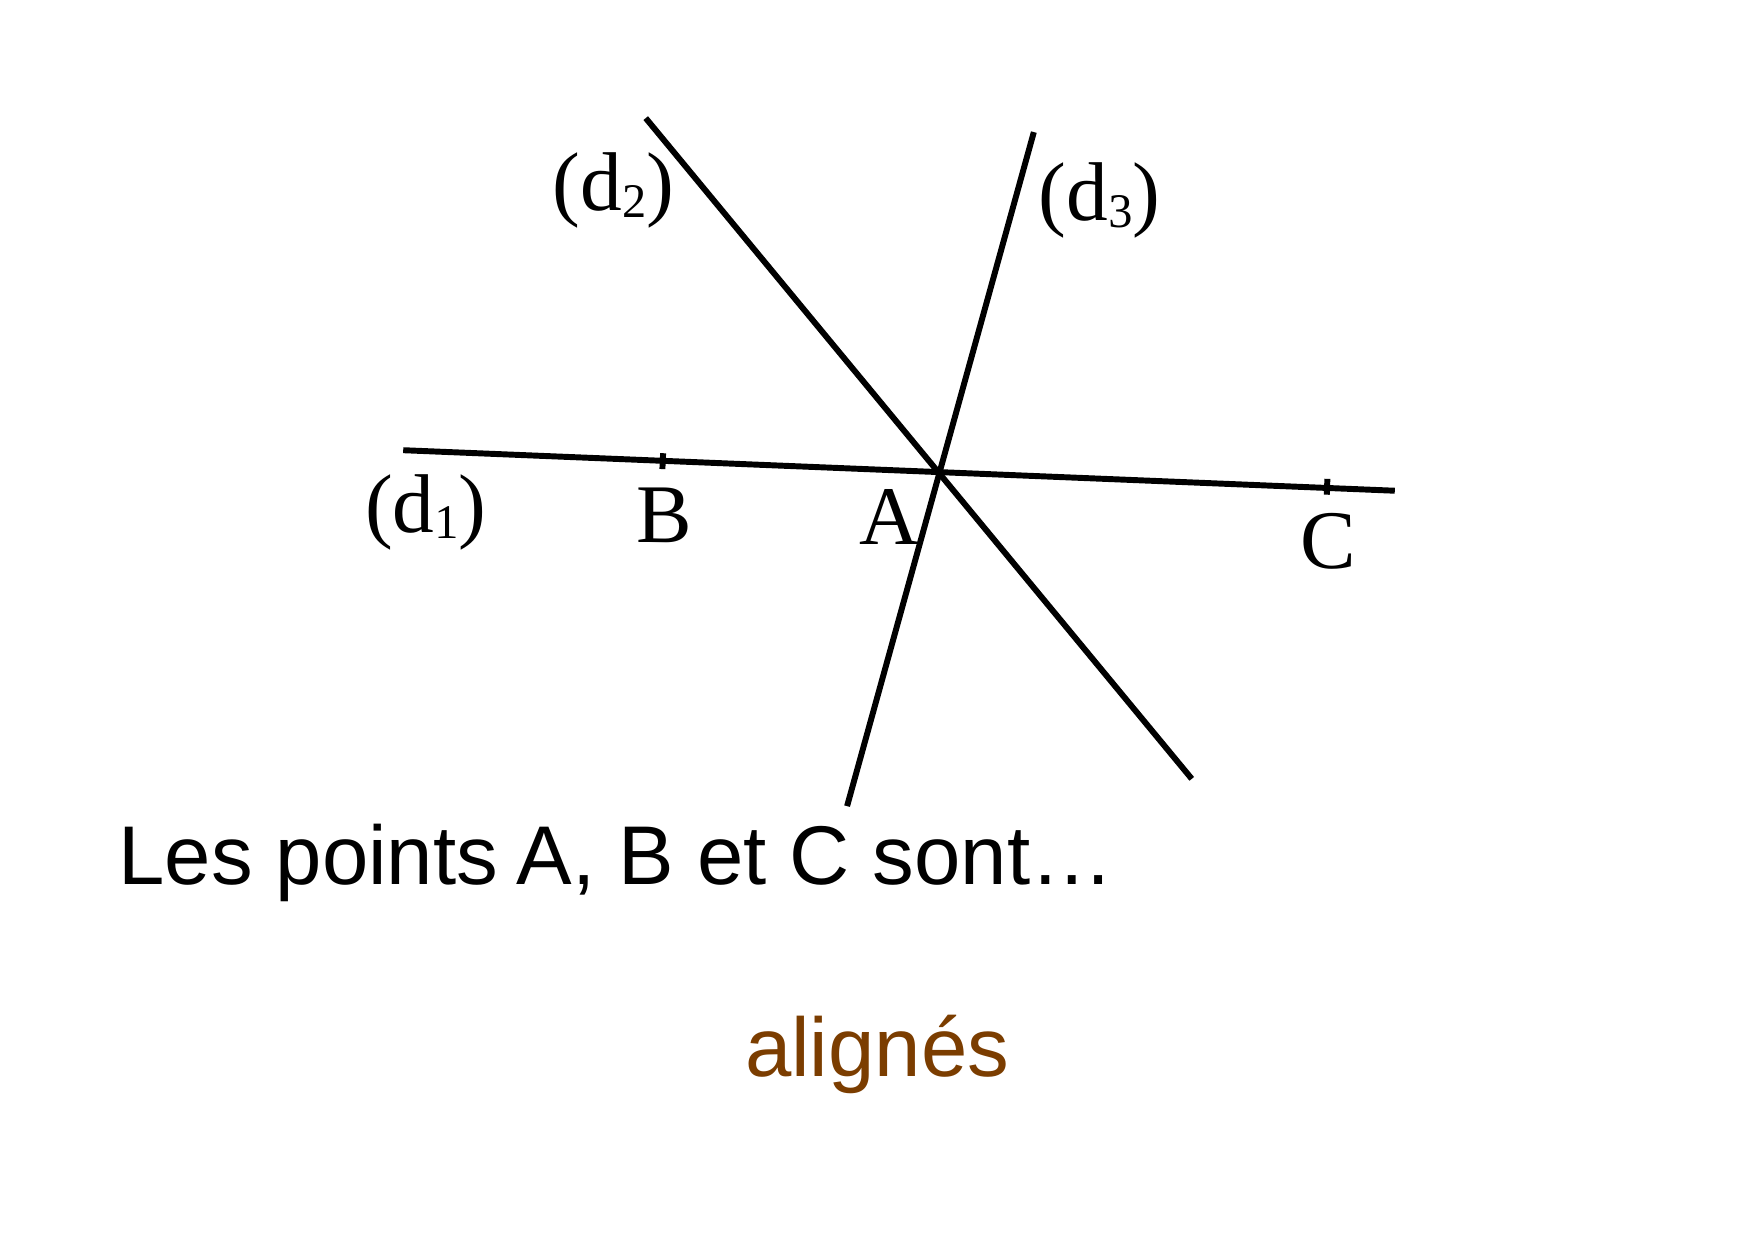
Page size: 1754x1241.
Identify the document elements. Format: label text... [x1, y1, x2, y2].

text Les points A, B et C sont… [118, 806, 1636, 902]
text alignés [118, 998, 1636, 1094]
